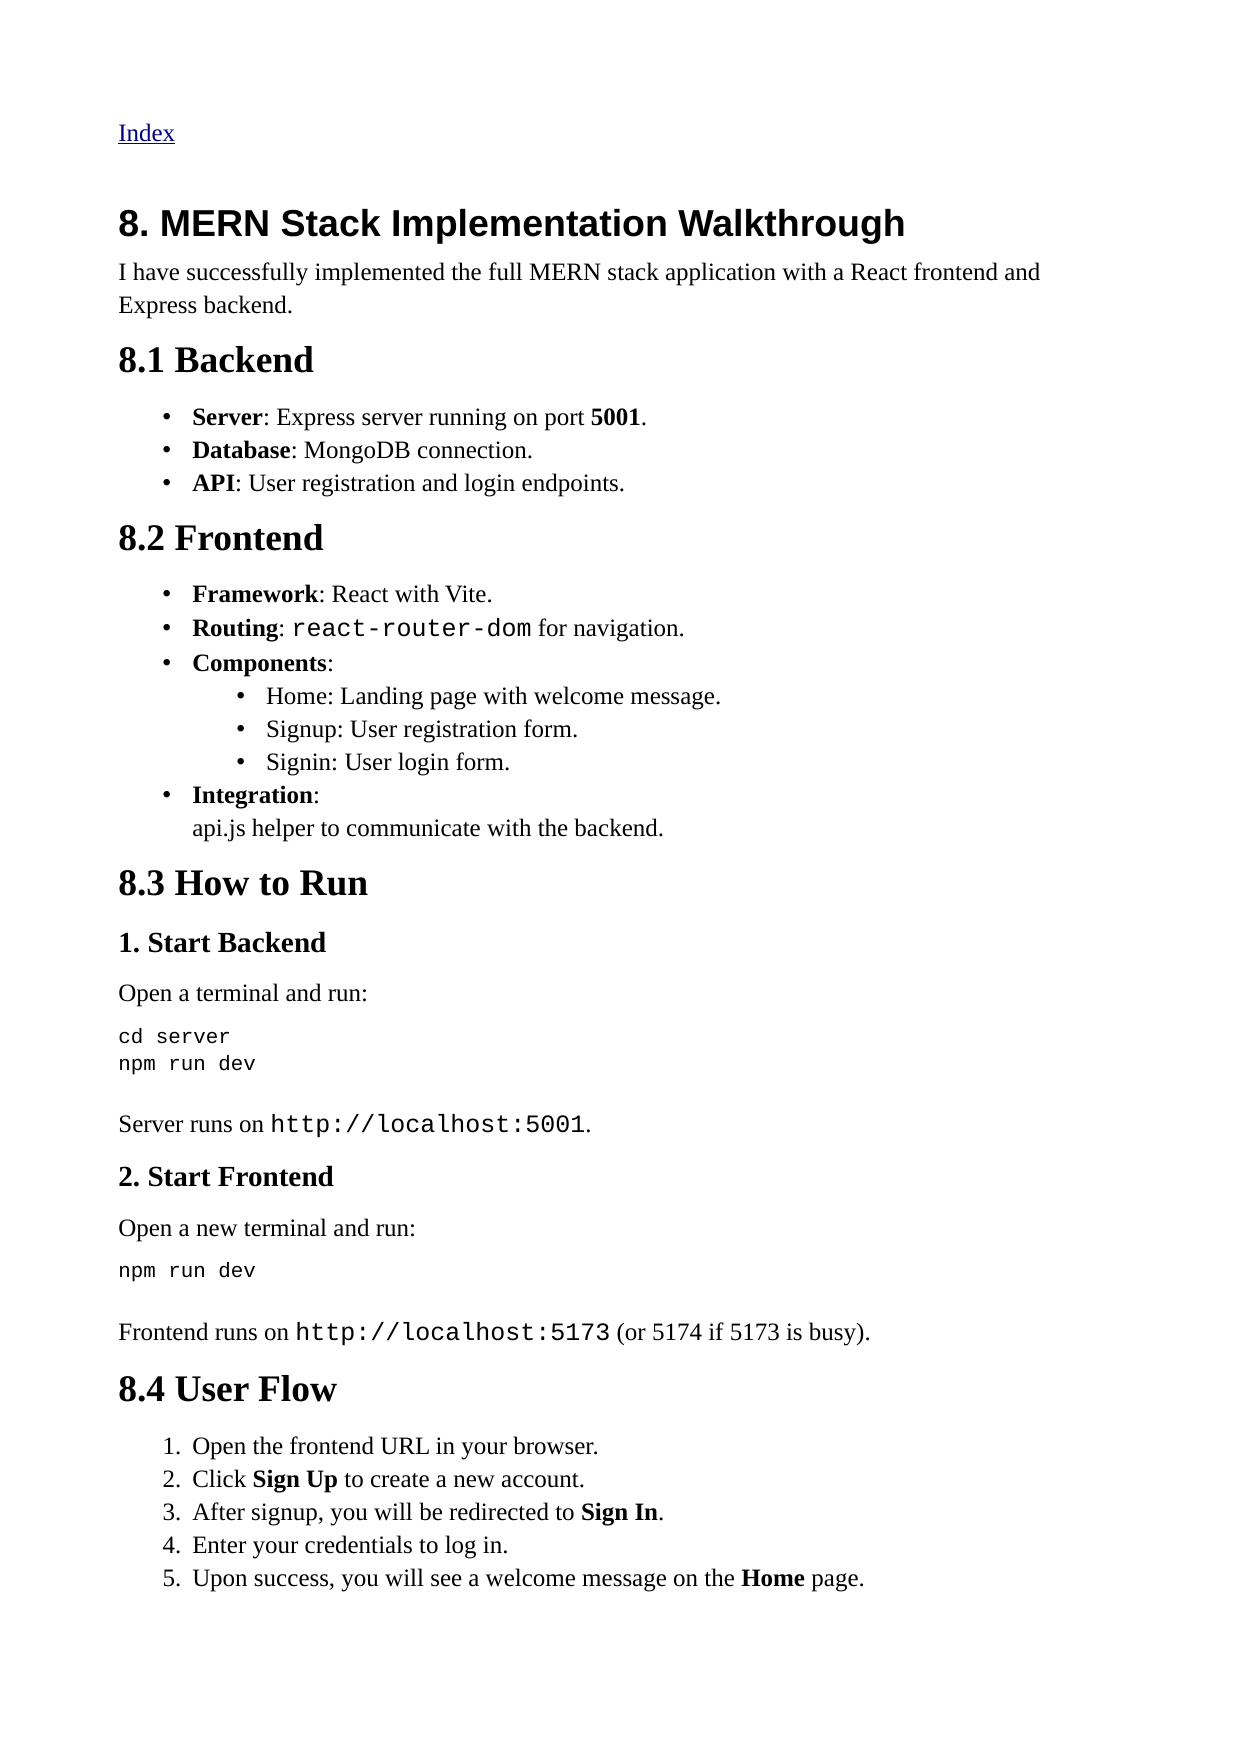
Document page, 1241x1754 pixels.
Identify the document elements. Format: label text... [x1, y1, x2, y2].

subtitle 1. Start Backend [118, 925, 1122, 958]
subtitle 8.3 How to Run [118, 861, 1122, 904]
list After signup, you will be redirected to Sign In. [162, 1497, 1122, 1526]
list API: User registration and login endpoints. [162, 468, 1122, 497]
list Database: MongoDB connection. [162, 435, 1122, 463]
text npm run dev [118, 1260, 1122, 1284]
list Framework: React with Vite. [162, 579, 1122, 608]
subtitle 8.2 Frontend [118, 515, 1122, 558]
subtitle 8.4 User Flow [118, 1367, 1122, 1410]
text Frontend runs on http://localhost:5173 (or 5174 if 5173 is busy). [118, 1317, 1122, 1348]
list Open the frontend URL in your browser. [162, 1431, 1122, 1460]
text Open a terminal and run: [118, 978, 1122, 1007]
list Click Sign Up to create a new account. [162, 1464, 1122, 1493]
text Server runs on http://localhost:5001. [118, 1109, 1122, 1140]
list Components: [162, 648, 1122, 677]
list api.js helper to communicate with the backend. [162, 813, 1122, 842]
list Routing: react-router-dom for navigation. [162, 613, 1122, 643]
subtitle 8. MERN Stack Implementation Walkthrough [118, 201, 1122, 244]
text npm run dev [118, 1053, 1122, 1076]
list Upon success, you will see a welcome message on the Home page. [162, 1563, 1122, 1592]
list Integration: [162, 780, 1122, 809]
list Signin: User login form. [236, 747, 1122, 776]
list Signup: User registration form. [236, 714, 1122, 743]
list Home: Landing page with welcome message. [236, 681, 1122, 710]
list Enter your credentials to log in. [162, 1530, 1122, 1559]
subtitle 2. Start Frontend [118, 1159, 1122, 1193]
list Server: Express server running on port 5001. [162, 402, 1122, 431]
text I have successfully implemented the full MERN stack application with a React frontend and Express backend. [118, 257, 1122, 319]
text cd server [118, 1026, 1122, 1049]
text Open a new terminal and run: [118, 1213, 1122, 1241]
subtitle 8.1 Backend [118, 338, 1122, 381]
